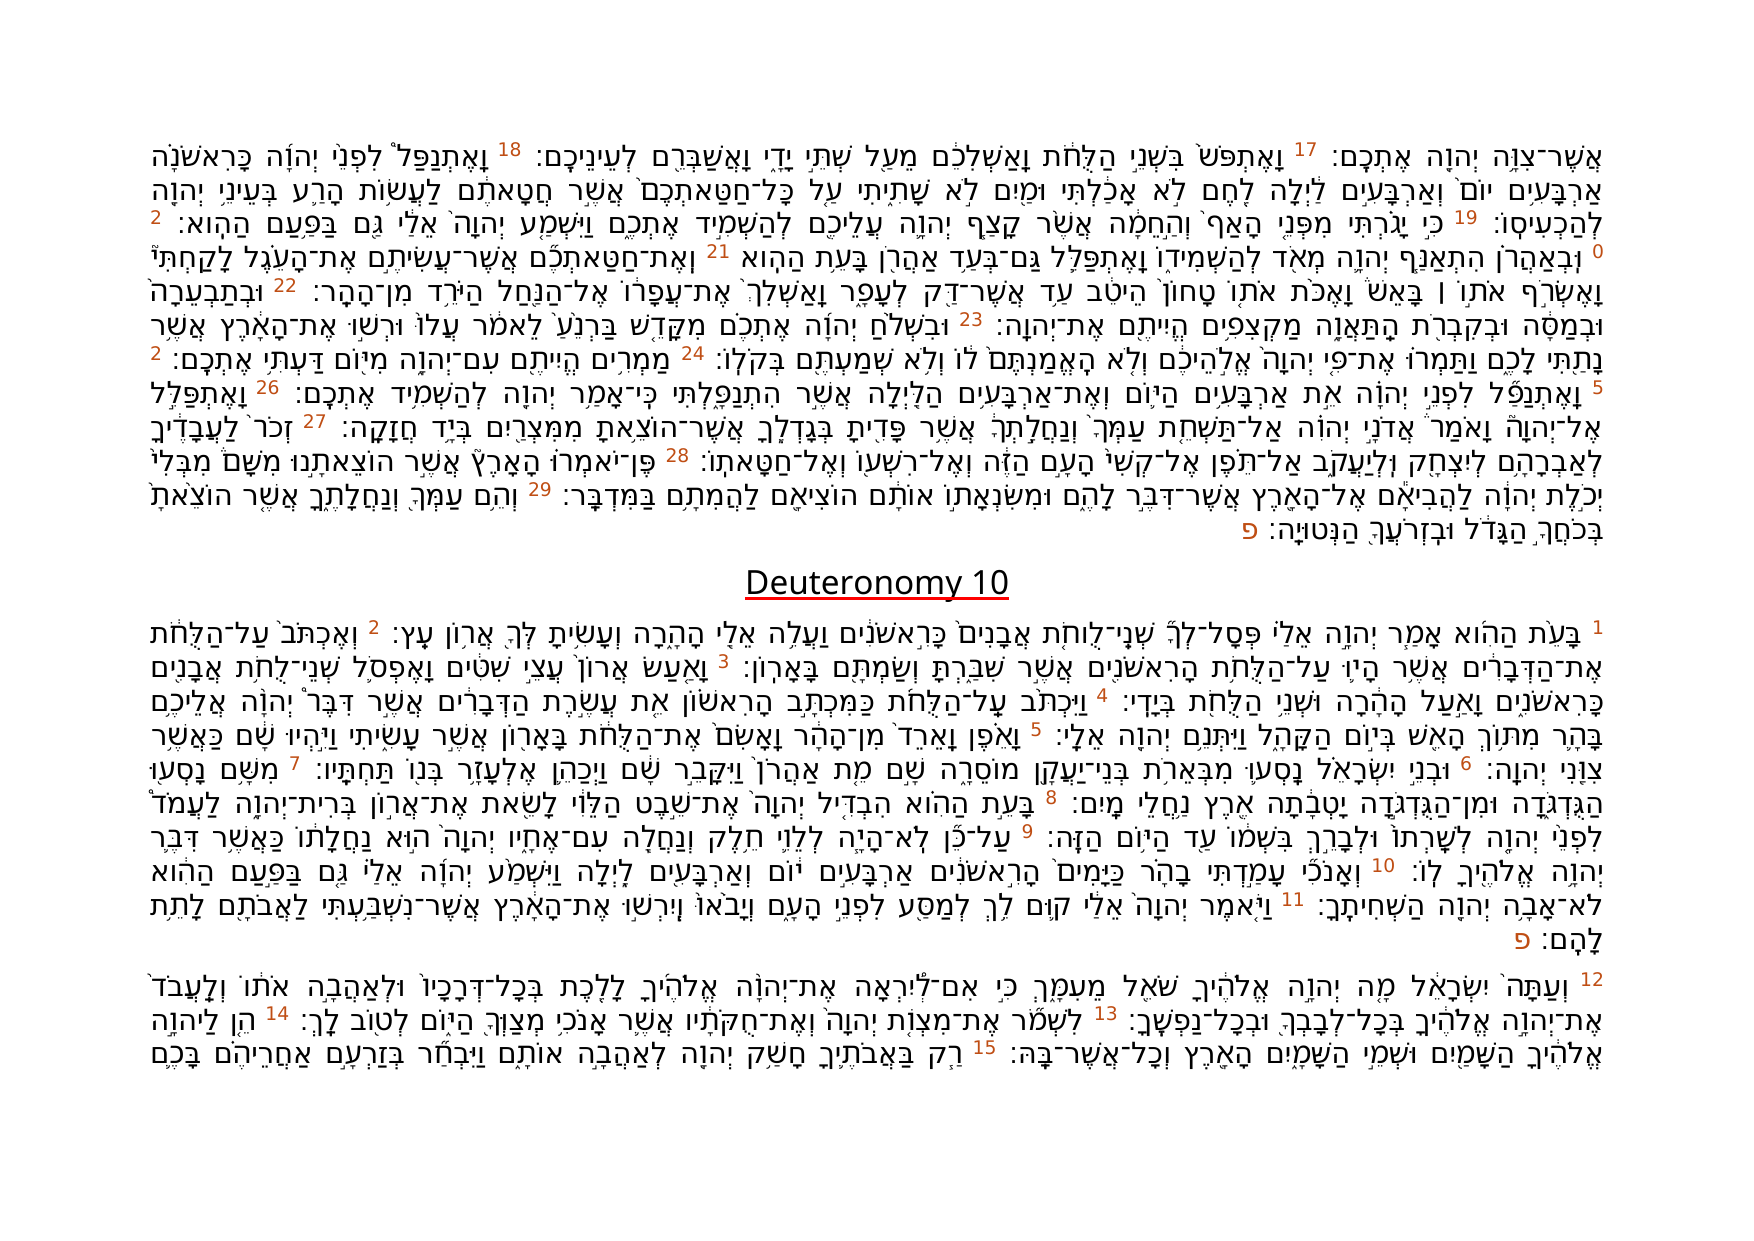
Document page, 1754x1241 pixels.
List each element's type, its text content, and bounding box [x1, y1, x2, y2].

text 12 וְעַתָּה֙ יִשְׂרָאֵ֔ל מָ֚ה יְהוָ֣ה אֱלֹהֶ֔יךָ שֹׁאֵ֖ל מֵעִמָּ֑ךְ כִּ֣י אִם־לְ֠יִרְאָה אֶת־יְהוָ֨ה אֱלֹהֶ֜יךָ לָלֶ֤כֶת בְּכָל־דְּרָכָיו֙ וּלְאַהֲבָ֣ה אֹת֔וֹ וְלַֽעֲבֹד֙ אֶת־יְהוָ֣ה אֱלֹהֶ֔יךָ בְּכָל־לְבָבְךָ֖ וּבְכָל־נַפְשֶֽׁךָ׃ ‬‬‬13 לִשְׁמֹ֞ר אֶת־מִצְוֺ֤ת יְהוָה֙ וְאֶת־חֻקֹּתָ֔יו אֲשֶׁ֛ר אָנֹכִ֥י מְצַוְּךָ֖ הַיּ֑וֹם לְט֖וֹב לָֽךְ׃ ‬‬‬14 הֵ֚ן לַיהוָ֣ה אֱלֹהֶ֔יךָ הַשָּׁמַ֖יִם וּשְׁמֵ֣י הַשָּׁמָ֑יִם הָאָ֖רֶץ וְכָל־אֲשֶׁר־בָּֽהּ׃ ‬‬‬15 רַ֧ק בַּאֲבֹתֶ֛יךָ חָשַׁ֥ק יְהוָ֖ה לְאַהֲבָ֣ה אוֹתָ֑ם וַיִּבְחַ֞ר בְּזַרְעָ֣ם אַחֲרֵיהֶ֗ם בָּכֶ֛ם מִכָּל־הָעַמִּ֖ים כַּיּ֥וֹם הַזֶּה׃ ‬‬‬16 וּמַלְתֶּ֕ם אֵ֖ת עָרְלַ֣ת לְבַבְכֶ֑ם וְעָ֨רְפְּכֶ֔ם לֹ֥א תַקְשׁ֖וּ עֽוֹד׃ ‬‬‬17 כִּ֚י יְהוָ֣ה אֱלֹֽהֵיכֶ֔ם ה֚וּא אֱלֹהֵ֣י הָֽאֱלֹהִ֔ים וַאֲדֹנֵ֖י הָאֲדֹנִ֑ים הָאֵ֨ל הַגָּדֹ֤ל הַגִּבֹּר֙ וְהַנּוֹרָ֔א אֲשֶׁר֙ לֹא־יִשָּׂ֣א פָנִ֔ים וְלֹ֥א יִקַּ֖ח שֹֽׁחַד׃ ‬‬‬18 עֹשֶׂ֛ה מִשְׁפַּ֥ט יָת֖וֹם וְאַלְמָנָ֑ה וְאֹהֵ֣ב גֵּ֔ר לָ֥תֶת ל֖וֹ לֶ֥חֶם וְשִׂמְלָֽה׃ ‬‬‬19 וַאֲהַבְתֶּ֖ם אֶת־הַגֵּ֑ר כִּֽי־גֵרִ֥ים הֱיִיתֶ֖ם בְּאֶ֥רֶץ מִצְרָֽיִם׃ ‬‬‬20 אֶת־יְהוָ֧ה אֱלֹהֶ֛יךָ תִּירָ֖א אֹת֣וֹ תַעֲבֹ֑ד וּב֣וֹ תִדְבָּ֔ק וּבִשְׁמ֖וֹ תִּשָּׁבֵֽעַ׃ ‬‬‬21 ה֥וּא תְהִלָּתְךָ֖ וְה֣וּא אֱלֹהֶ֑יךָ אֲשֶׁר־עָשָׂ֣ה אִתְּךָ֗ אֶת־הַגְּדֹלֹ֤ת וְאֶת־הַנּֽוֹרָאֹת֙ הָאֵ֔לֶּה אֲשֶׁ֥ר רָא֖וּ עֵינֶֽיךָ׃ ‬‬‬22 בְּשִׁבְעִ֣ים נֶ֔פֶשׁ יָרְד֥וּ אֲבֹתֶ֖יךָ מִצְרָ֑יְמָהּ וְעַתָּ֗ה שָֽׂמְךָ֙ יְהוָ֣ה אֱלֹהֶ֔יךָ כְּכוֹכְבֵ֥י הַשָּׁמַ֖יִם לָרֹֽב׃ ‬‬‬‬‬‬‬‬‬‬‬‬‬‬ [150, 969, 1604, 1071]
text 1 שְׁמַ֣ע יִשְׂרָאֵ֗ל אַתָּ֨ה עֹבֵ֤ר הַיּוֹם֙ אֶת־הַיַּרְדֵּ֔ן לָבֹא֙ לָרֶ֣שֶׁת גּוֹיִ֔ם גְּדֹלִ֥ים וַעֲצֻמִ֖ים מִמֶּ֑ךָּ עָרִ֛ים גְּדֹלֹ֥ת וּבְצֻרֹ֖ת בַּשָּׁמָֽיִם׃ 2 עַֽם־גָּד֥וֹל וָרָ֖ם בְּנֵ֣י עֲנָקִ֑ים אֲשֶׁ֨ר אַתָּ֤ה יָדַ֙עְתָּ֙ וְאַתָּ֣ה שָׁמַ֔עְתָּ מִ֣י יִתְיַצֵּ֔ב לִפְנֵ֖י בְּנֵ֥י עֲנָֽק׃ ‬‬‬3 וְיָדַעְתָּ֣ הַיּ֗וֹם כִּי֩ יְהוָ֨ה אֱלֹהֶ֜יךָ הֽוּא־הָעֹבֵ֤ר לְפָנֶ֙יךָ֙ אֵ֣שׁ אֹֽכְלָ֔ה ה֧וּא יַשְׁמִידֵ֛ם וְה֥וּא יַכְנִיעֵ֖ם לְפָנֶ֑יךָ וְהֽוֹרַשְׁתָּ֤ם וְהַֽאַבַדְתָּם֙ מַהֵ֔ר כַּאֲשֶׁ֛ר דִּבֶּ֥ר יְהוָ֖ה לָֽךְ׃ ‬‬‬4 אַל־תֹּאמַ֣ר בִּלְבָבְךָ֗ בַּהֲדֹ֣ף יְהוָה֩ אֱלֹהֶ֨יךָ אֹתָ֥ם ׀ מִלְּפָנֶיךָ֮ לֵאמֹר֒ בְּצִדְקָתִי֙ הֱבִיאַ֣נִי יְהוָ֔ה לָרֶ֖שֶׁת אֶת־הָאָ֣רֶץ הַזֹּ֑את וּבְרִשְׁעַת֙ הַגּוֹיִ֣ם הָאֵ֔לֶּה יְהוָ֖ה מוֹרִישָׁ֥ם מִפָּנֶֽיךָ׃ ‬‬‬5 לֹ֣א בְצִדְקָתְךָ֗ וּבְיֹ֙שֶׁר֙ לְבָ֣בְךָ֔ אַתָּ֥ה בָ֖א לָרֶ֣שֶׁת אֶת־אַרְצָ֑ם כִּ֞י בְּרִשְׁעַ֣ת ׀ הַגּוֹיִ֣ם הָאֵ֗לֶּה יְהוָ֤ה אֱלֹהֶ֙יךָ֙ מוֹרִישָׁ֣ם מִפָּנֶ֔יךָ וּלְמַ֜עַן הָקִ֣ים אֶת־הַדָּבָ֗ר אֲשֶׁ֨ר נִשְׁבַּ֤ע יְהוָה֙ לַאֲבֹתֶ֔יךָ לְאַבְרָהָ֥ם לְיִצְחָ֖ק וּֽלְיַעֲקֹֽב׃ ‬‬‬6 וְיָדַעְתָּ֗ כִּ֠י לֹ֤א בְצִדְקָֽתְךָ֙ יְהוָ֣ה אֱ֠לֹהֶיךָ נֹתֵ֨ן לְךָ֜ אֶת־הָאָ֧רֶץ הַטּוֹבָ֛ה הַזֹּ֖את לְרִשְׁתָּ֑הּ כִּ֥י עַם־קְשֵׁה־עֹ֖רֶף אָֽתָּה׃ ‬‬‬7 זְכֹר֙ אַל־תִּשְׁכַּ֔ח אֵ֧ת אֲשֶׁר־הִקְצַ֛פְתָּ אֶת־יְהוָ֥ה אֱלֹהֶ֖יךָ בַּמִּדְבָּ֑ר לְמִן־הַיּ֞וֹם אֲשֶׁר־יָצָ֣אתָ ׀ מֵאֶ֣רֶץ מִצְרַ֗יִם עַד־בֹּֽאֲכֶם֙ עַד־הַמָּק֣וֹם הַזֶּ֔ה מַמְרִ֥ים הֱיִיתֶ֖ם עִם־יְהוָֽה׃ ‬‬‬8 וּבְחֹרֵ֥ב הִקְצַפְתֶּ֖ם אֶת־יְהוָ֑ה וַיִּתְאַנַּ֧ף יְהוָ֛ה בָּכֶ֖ם לְהַשְׁמִ֥יד אֶתְכֶֽם׃ ‬‬‬9 בַּעֲלֹתִ֣י הָהָ֗רָה לָקַ֜חַת לוּחֹ֤ת הָֽאֲבָנִים֙ לוּחֹ֣ת הַבְּרִ֔ית אֲשֶׁר־כָּרַ֥ת יְהוָ֖ה עִמָּכֶ֑ם וָאֵשֵׁ֣ב בָּהָ֗ר אַרְבָּעִ֥ים יוֹם֙ וְאַרְבָּעִ֣ים לַ֔יְלָה לֶ֚חֶם לֹ֣א אָכַ֔לְתִּי וּמַ֖יִם לֹ֥א שָׁתִֽיתִי׃ ‬‬‬10 וַיִּתֵּ֨ן יְהוָ֜ה אֵלַ֗י אֶת־שְׁנֵי֙ לוּחֹ֣ת הָֽאֲבָנִ֔ים כְּתֻבִ֖ים בְּאֶצְבַּ֣ע אֱלֹהִ֑ים וַעֲלֵיהֶ֗ם כְּֽכָל־הַדְּבָרִ֡ים אֲשֶׁ֣ר דִּבֶּר֩ יְהוָ֨ה עִמָּכֶ֥ם בָּהָ֛ר מִתּ֥וֹךְ הָאֵ֖שׁ בְּי֥וֹם הַקָּהָֽל׃ ‬‬‬11 וַיְהִ֗י מִקֵּץ֙ אַרְבָּעִ֣ים י֔וֹם וְאַרְבָּעִ֖ים לָ֑יְלָה נָתַ֨ן יְהוָ֜ה אֵלַ֗י אֶת־שְׁנֵ֛י לֻחֹ֥ת הָאֲבָנִ֖ים לֻח֥וֹת הַבְּרִֽית׃ ‬‬‬12 וַיֹּ֨אמֶר יְהוָ֜ה אֵלַ֗י ק֣וּם רֵ֤ד מַהֵר֙ מִזֶּ֔ה כִּ֚י שִׁחֵ֣ת עַמְּךָ֔ אֲשֶׁ֥ר הוֹצֵ֖אתָ מִמִּצְרָ֑יִם סָ֣רוּ מַהֵ֗ר מִן־הַדֶּ֙רֶךְ֙ אֲשֶׁ֣ר צִוִּיתִ֔ם עָשׂ֥וּ לָהֶ֖ם מַסֵּכָֽה׃ ‬‬‬13 וַיֹּ֥אמֶר יְהוָ֖ה אֵלַ֣י לֵאמֹ֑ר רָאִ֙יתִי֙ אֶת־הָעָ֣ם הַזֶּ֔ה וְהִנֵּ֥ה עַם־קְשֵׁה־עֹ֖רֶף הֽוּא׃ ‬‬‬14 הֶ֤רֶף מִמֶּ֙נִּי֙ וְאַשְׁמִידֵ֔ם וְאֶמְחֶ֣ה אֶת־שְׁמָ֔ם מִתַּ֖חַת הַשָּׁמָ֑יִם וְאֶֽעֱשֶׂה֙ אֽוֹתְךָ֔ לְגוֹי־עָצ֥וּם וָרָ֖ב מִמֶּֽנּוּ׃ ‬‬‬15 וָאֵ֗פֶן וָֽאֵרֵד֙ מִן־הָהָ֔ר וְהָהָ֖ר בֹּעֵ֣ר בָּאֵ֑שׁ וּשְׁנֵי֙ לֻחֹ֣ת הַבְּרִ֔ית עַ֖ל שְׁתֵּ֥י יָדָֽי׃ ‬‬‬16 וָאֵ֗רֶא וְהִנֵּ֤ה חֲטָאתֶם֙ לַיהוָ֣ה אֱלֹֽהֵיכֶ֔ם עֲשִׂיתֶ֣ם לָכֶ֔ם עֵ֖גֶל מַסֵּכָ֑ה סַרְתֶּ֣ם מַהֵ֔ר מִן־הַדֶּ֕רֶךְ אֲשֶׁר־צִוָּ֥ה יְהוָ֖ה אֶתְכֶֽם׃ ‬‬‬17 וָאֶתְפֹּשׂ֙ בִּשְׁנֵ֣י הַלֻּחֹ֔ת וָֽאַשְׁלִכֵ֔ם מֵעַ֖ל שְׁתֵּ֣י יָדָ֑י וָאֲשַׁבְּרֵ֖ם לְעֵינֵיכֶֽם׃ ‬‬‬18 וָֽאֶתְנַפַּל֩ לִפְנֵ֨י יְהוָ֜ה כָּרִאשֹׁנָ֗ה אַרְבָּעִ֥ים יוֹם֙ וְאַרְבָּעִ֣ים לַ֔יְלָה לֶ֚חֶם לֹ֣א אָכַ֔לְתִּי וּמַ֖יִם לֹ֣א שָׁתִ֑יתִי עַ֤ל כָּל־חַטַּאתְכֶם֙ אֲשֶׁ֣ר חֲטָאתֶ֔ם לַעֲשׂ֥וֹת הָרַ֛ע בְּעֵינֵ֥י יְהוָ֖ה לְהַכְעִיסֽוֹ׃ ‬‬‬19 כִּ֣י יָגֹ֗רְתִּי מִפְּנֵ֤י הָאַף֙ וְהַ֣חֵמָ֔ה אֲשֶׁ֨ר קָצַ֧ף יְהוָ֛ה עֲלֵיכֶ֖ם לְהַשְׁמִ֣יד אֶתְכֶ֑ם וַיִּשְׁמַ֤ע יְהוָה֙ אֵלַ֔י גַּ֖ם בַּפַּ֥עַם הַהִֽוא׃ ‬‬‬20 וּֽבְאַהֲרֹ֗ן הִתְאַנַּ֧ף יְהוָ֛ה מְאֹ֖ד לְהַשְׁמִיד֑וֹ וָֽאֶתְפַּלֵּ֛ל גַּם־בְּעַ֥ד אַהֲרֹ֖ן בָּעֵ֥ת הַהִֽוא ‬‬‬21 וְֽאֶת־חַטַּאתְכֶ֞ם אֲשֶׁר־עֲשִׂיתֶ֣ם אֶת־הָעֵ֗גֶל לָקַחְתִּי֮ וָאֶשְׂרֹ֣ף אֹת֣וֹ ׀ בָּאֵשׁ֒ וָאֶכֹּ֨ת אֹת֤וֹ טָחוֹן֙ הֵיטֵ֔ב עַ֥ד אֲשֶׁר־דַּ֖ק לְעָפָ֑ר וָֽאַשְׁלִךְ֙ אֶת־עֲפָר֔וֹ אֶל־הַנַּ֖חַל הַיֹּרֵ֥ד מִן־הָהָֽר׃ ‬‬‬22 וּבְתַבְעֵרָה֙ וּבְמַסָּ֔ה וּבְקִבְרֹ֖ת הַֽתַּאֲוָ֑ה מַקְצִפִ֥ים הֱיִיתֶ֖ם אֶת־יְהוָֽה׃ ‬‬‬23 וּבִשְׁלֹ֨חַ יְהוָ֜ה אֶתְכֶ֗ם מִקָּדֵ֤שׁ בַּרְנֵ֙עַ֙ לֵאמֹ֔ר עֲלוּ֙ וּרְשׁ֣וּ אֶת־הָאָ֔רֶץ אֲשֶׁ֥ר נָתַ֖תִּי לָכֶ֑ם וַתַּמְר֗וּ אֶת־פִּ֤י יְהוָה֙ אֱלֹ֣הֵיכֶ֔ם וְלֹ֤א הֶֽאֱמַנְתֶּם֙ ל֔וֹ וְלֹ֥א שְׁמַעְתֶּ֖ם בְּקֹלֽוֹ׃ ‬‬‬24 מַמְרִ֥ים הֱיִיתֶ֖ם עִם־יְהוָ֑ה מִיּ֖וֹם דַּעְתִּ֥י אֶתְכֶֽם׃ ‬‬‬25 וָֽאֶתְנַפַּ֞ל לִפְנֵ֣י יְהוָ֗ה אֵ֣ת אַרְבָּעִ֥ים הַיּ֛וֹם וְאֶת־אַרְבָּעִ֥ים הַלַּ֖יְלָה אֲשֶׁ֣ר הִתְנַפָּ֑לְתִּי כִּֽי־אָמַ֥ר יְהוָ֖ה לְהַשְׁמִ֥יד אֶתְכֶֽם׃ ‬‬‬26 וָאֶתְפַּלֵּ֣ל אֶל־יְהוָה֮ וָאֹמַר֒ אֲדֹנָ֣י יְהוִ֗ה אַל־תַּשְׁחֵ֤ת עַמְּךָ֙ וְנַחֲלָ֣תְךָ֔ אֲשֶׁ֥ר פָּדִ֖יתָ בְּגָדְלֶ֑ךָ אֲשֶׁר־הוֹצֵ֥אתָ מִמִּצְרַ֖יִם בְּיָ֥ד חֲזָקָֽה׃ ‬‬‬27 זְכֹר֙ לַעֲבָדֶ֔יךָ לְאַבְרָהָ֥ם לְיִצְחָ֖ק וּֽלְיַעֲקֹ֑ב אַל־תֵּ֗פֶן אֶל־קְשִׁי֙ הָעָ֣ם הַזֶּ֔ה וְאֶל־רִשְׁע֖וֹ וְאֶל־חַטָּאתֽוֹ׃ ‬‬‬28 פֶּן־יֹאמְר֗וּ הָאָרֶץ֮ אֲשֶׁ֣ר הוֹצֵאתָ֣נוּ מִשָּׁם֒ מִבְּלִי֙ יְכֹ֣לֶת יְהוָ֔ה לַהֲבִיאָ֕ם אֶל־הָאָ֖רֶץ אֲשֶׁר־דִּבֶּ֣ר לָהֶ֑ם וּמִשִּׂנְאָת֣וֹ אוֹתָ֔ם הוֹצִיאָ֖ם לַהֲמִתָ֥ם בַּמִּדְבָּֽר׃ ‬‬‬29 וְהֵ֥ם עַמְּךָ֖ וְנַחֲלָתֶ֑ךָ אֲשֶׁ֤ר הוֹצֵ֙אתָ֙ בְּכֹחֲךָ֣ הַגָּדֹ֔ל וּבִֽזְרֹעֲךָ֖ הַנְּטוּיָֽה׃ פ ‬‬‬‬‬‬‬‬‬‬‬‬‬‬‬‬‬‬‬‬‬‬‬‬‬‬‬‬‬‬‬ [150, 139, 1604, 546]
text Deuteronomy 10 [150, 559, 1604, 604]
text 1 בָּעֵ֨ת הַהִ֜וא אָמַ֧ר יְהוָ֣ה אֵלַ֗י פְּסָל־לְךָ֞ שְׁנֵֽי־לֻוחֹ֤ת אֲבָנִים֙ כָּרִ֣אשֹׁנִ֔ים וַעֲלֵ֥ה אֵלַ֖י הָהָ֑רָה וְעָשִׂ֥יתָ לְּךָ֖ אֲר֥וֹן עֵֽץ׃ 2 וְאֶכְתֹּב֙ עַל־הַלֻּחֹ֔ת אֶת־הַדְּבָרִ֔ים אֲשֶׁ֥ר הָי֛וּ עַל־הַלֻּחֹ֥ת הָרִאשֹׁנִ֖ים אֲשֶׁ֣ר שִׁבַּ֑רְתָּ וְשַׂמְתָּ֖ם בָּאָרֽוֹן׃ ‬‬‬3 וָאַ֤עַשׂ אֲרוֹן֙ עֲצֵ֣י שִׁטִּ֔ים וָאֶפְסֹ֛ל שְׁנֵי־לֻחֹ֥ת אֲבָנִ֖ים כָּרִאשֹׁנִ֑ים וָאַ֣עַל הָהָ֔רָה וּשְׁנֵ֥י הַלֻּחֹ֖ת בְּיָדִֽי׃ ‬‬‬4 וַיִּכְתֹּ֨ב עַֽל־הַלֻּחֹ֜ת כַּמִּכְתָּ֣ב הָרִאשׁ֗וֹן אֵ֚ת עֲשֶׂ֣רֶת הַדְּבָרִ֔ים אֲשֶׁ֣ר דִּבֶּר֩ יְהוָ֨ה אֲלֵיכֶ֥ם בָּהָ֛ר מִתּ֥וֹךְ הָאֵ֖שׁ בְּי֣וֹם הַקָּהָ֑ל וַיִּתְּנֵ֥ם יְהוָ֖ה אֵלָֽי׃ ‬‬‬5 וָאֵ֗פֶן וָֽאֵרֵד֙ מִן־הָהָ֔ר וָֽאָשִׂם֙ אֶת־הַלֻּחֹ֔ת בָּאָר֖וֹן אֲשֶׁ֣ר עָשִׂ֑יתִי וַיִּ֣הְיוּ שָׁ֔ם כַּאֲשֶׁ֥ר צִוַּ֖נִי יְהוָֽה׃ ‬‬‬6 וּבְנֵ֣י יִשְׂרָאֵ֗ל נָֽסְע֛וּ מִבְּאֵרֹ֥ת בְּנֵי־יַעֲקָ֖ן מוֹסֵרָ֑ה שָׁ֣ם מֵ֤ת אַהֲרֹן֙ וַיִּקָּבֵ֣ר שָׁ֔ם וַיְכַהֵ֛ן אֶלְעָזָ֥ר בְּנ֖וֹ תַּחְתָּֽיו׃ ‬‬‬‬7 מִשָּׁ֥ם נָסְע֖וּ הַגֻּדְגֹּ֑דָה וּמִן־הַגֻּדְגֹּ֣דָה יָטְבָ֔תָה אֶ֖רֶץ נַ֥חֲלֵי מָֽיִם׃ ‬‬‬8 בָּעֵ֣ת הַהִ֗וא הִבְדִּ֤יל יְהוָה֙ אֶת־שֵׁ֣בֶט הַלֵּוִ֔י לָשֵׂ֖את אֶת־אֲר֣וֹן בְּרִית־יְהוָ֑ה לַעֲמֹד֩ לִפְנֵ֨י יְהוָ֤ה לְשָֽׁרְתוֹ֙ וּלְבָרֵ֣ךְ בִּשְׁמ֔וֹ עַ֖ד הַיּ֥וֹם הַזֶּֽה׃ ‬‬‬9 עַל־כֵּ֞ן לֹֽא־הָיָ֧ה לְלֵוִ֛י חֵ֥לֶק וְנַחֲלָ֖ה עִם־אֶחָ֑יו יְהוָה֙ ה֣וּא נַחֲלָת֔וֹ כַּאֲשֶׁ֥ר דִּבֶּ֛ר יְהוָ֥ה אֱלֹהֶ֖יךָ לֽוֹ׃ ‬‬‬10 וְאָנֹכִ֞י עָמַ֣דְתִּי בָהָ֗ר כַּיָּמִים֙ הָרִ֣אשֹׁנִ֔ים אַרְבָּעִ֣ים י֔וֹם וְאַרְבָּעִ֖ים לָ֑יְלָה וַיִּשְׁמַ֨ע יְהוָ֜ה אֵלַ֗י גַּ֚ם בַּפַּ֣עַם הַהִ֔וא לֹא־אָבָ֥ה יְהוָ֖ה הַשְׁחִיתֶֽךָ׃ ‬‬‬11 וַיֹּ֤אמֶר יְהוָה֙ אֵלַ֔י ק֛וּם לֵ֥ךְ לְמַסַּ֖ע לִפְנֵ֣י הָעָ֑ם וְיָבֹ֙אוּ֙ וְיִֽרְשׁ֣וּ אֶת־הָאָ֔רֶץ אֲשֶׁר־נִשְׁבַּ֥עְתִּי לַאֲבֹתָ֖ם לָתֵ֥ת לָהֶֽם׃ פ ‬‬‬‬‬‬‬‬‬‬‬‬‬ [150, 617, 1604, 956]
